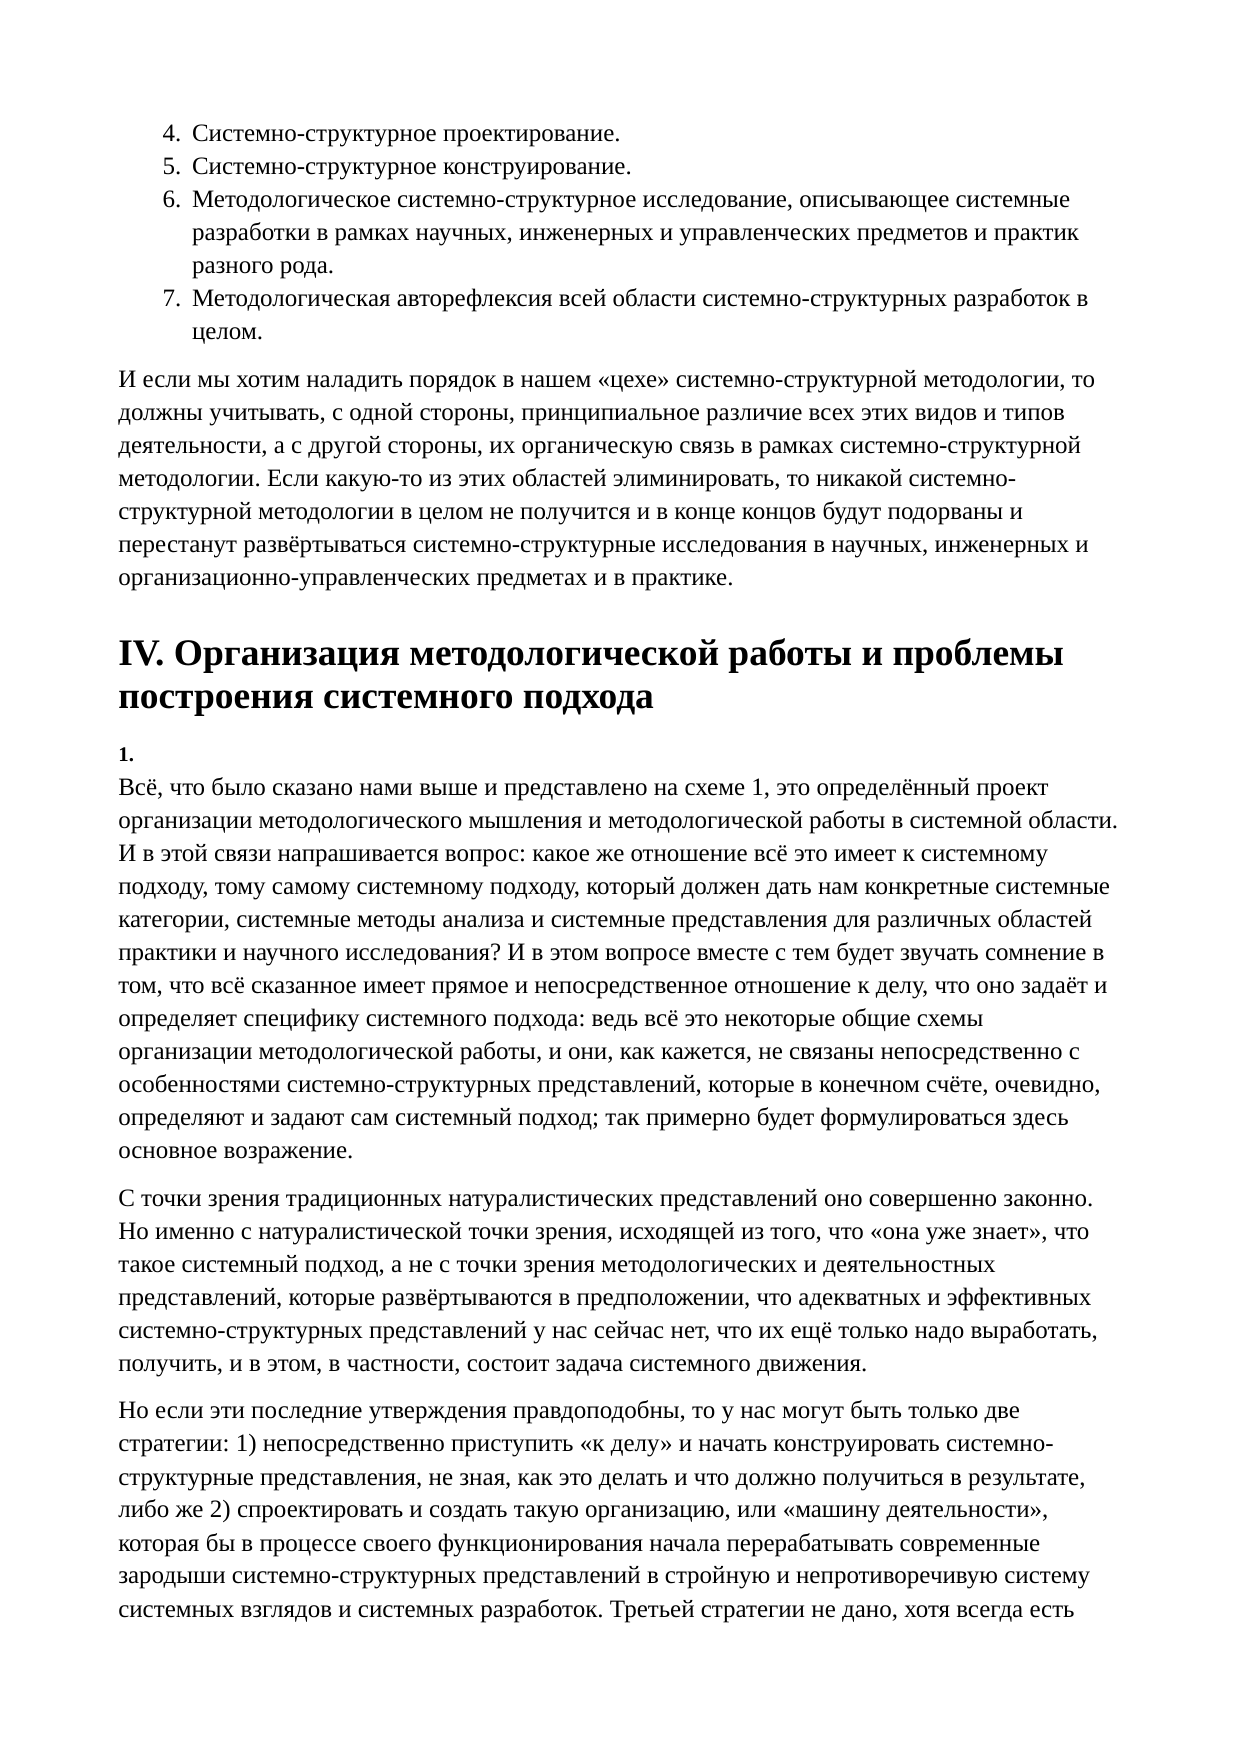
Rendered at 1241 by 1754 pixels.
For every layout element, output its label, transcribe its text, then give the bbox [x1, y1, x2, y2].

text Но если эти последние утверждения правдоподобны, то у нас могут быть только две стратегии: 1) непосредственно приступить «к делу» и начать конструировать системно-структурные представления, не зная, как это делать и что должно получиться в результате, либо же 2) спроектировать и создать такую организацию, или «машину деятельности», которая бы в процессе своего функционирования начала перерабатывать современные зародыши системно-структурных представлений в стройную и непротиворечивую систему системных взглядов и системных разработок. Третьей стратегии не дано, хотя всегда есть [118, 1396, 1122, 1622]
subtitle IV. Организация методологической работы и проблемы построения системного подхода [118, 630, 1122, 717]
list Методологическая авторефлексия всей области системно-структурных разработок в целом. [162, 283, 1122, 345]
list Системно-структурное конструирование. [162, 151, 1122, 180]
subtitle 1. [118, 742, 1122, 766]
text Всё, что было сказано нами выше и представлено на схеме 1, это определённый проект организации методологического мышления и методологической работы в системной области. И в этой связи напрашивается вопрос: какое же отношение всё это имеет к системному подходу, тому самому системному подходу, который должен дать нам конкретные системные категории, системные методы анализа и системные представления для различных областей практики и научного исследования? И в этом вопросе вместе с тем будет звучать сомнение в том, что всё сказанное имеет прямое и непосредственное отношение к делу, что оно задаёт и определяет специфику системного подхода: ведь всё это некоторые общие схемы организации методологической работы, и они, как кажется, не связаны непосредственно с особенностями системно-структурных представлений, которые в конечном счёте, очевидно, определяют и задают сам системный подход; так примерно будет формулироваться здесь основное возражение. [118, 772, 1122, 1164]
list Системно-структурное проектирование. [162, 118, 1122, 147]
list Методологическое системно-структурное исследование, описывающее системные разработки в рамках научных, инженерных и управленческих предметов и практик разного рода. [162, 184, 1122, 279]
text С точки зрения традиционных натуралистических представлений оно совершенно законно. Но именно с натуралистической точки зрения, исходящей из того, что «она уже знает», что такое системный подход, а не с точки зрения методологических и деятельностных представлений, которые развёртываются в предположении, что адекватных и эффективных системно-структурных представлений у нас сейчас нет, что их ещё только надо выработать, получить, и в этом, в частности, состоит задача системного движения. [118, 1183, 1122, 1377]
text И если мы хотим наладить порядок в нашем «цехе» системно-структурной методологии, то должны учитывать, с одной стороны, принципиальное различие всех этих видов и типов деятельности, а с другой стороны, их органическую связь в рамках системно-структурной методологии. Если какую-то из этих областей элиминировать, то никакой системно-структурной методологии в целом не получится и в конце концов будут подорваны и перестанут развёртываться системно-структурные исследования в научных, инженерных и организационно-управленческих предметах и в практике. [118, 364, 1122, 591]
